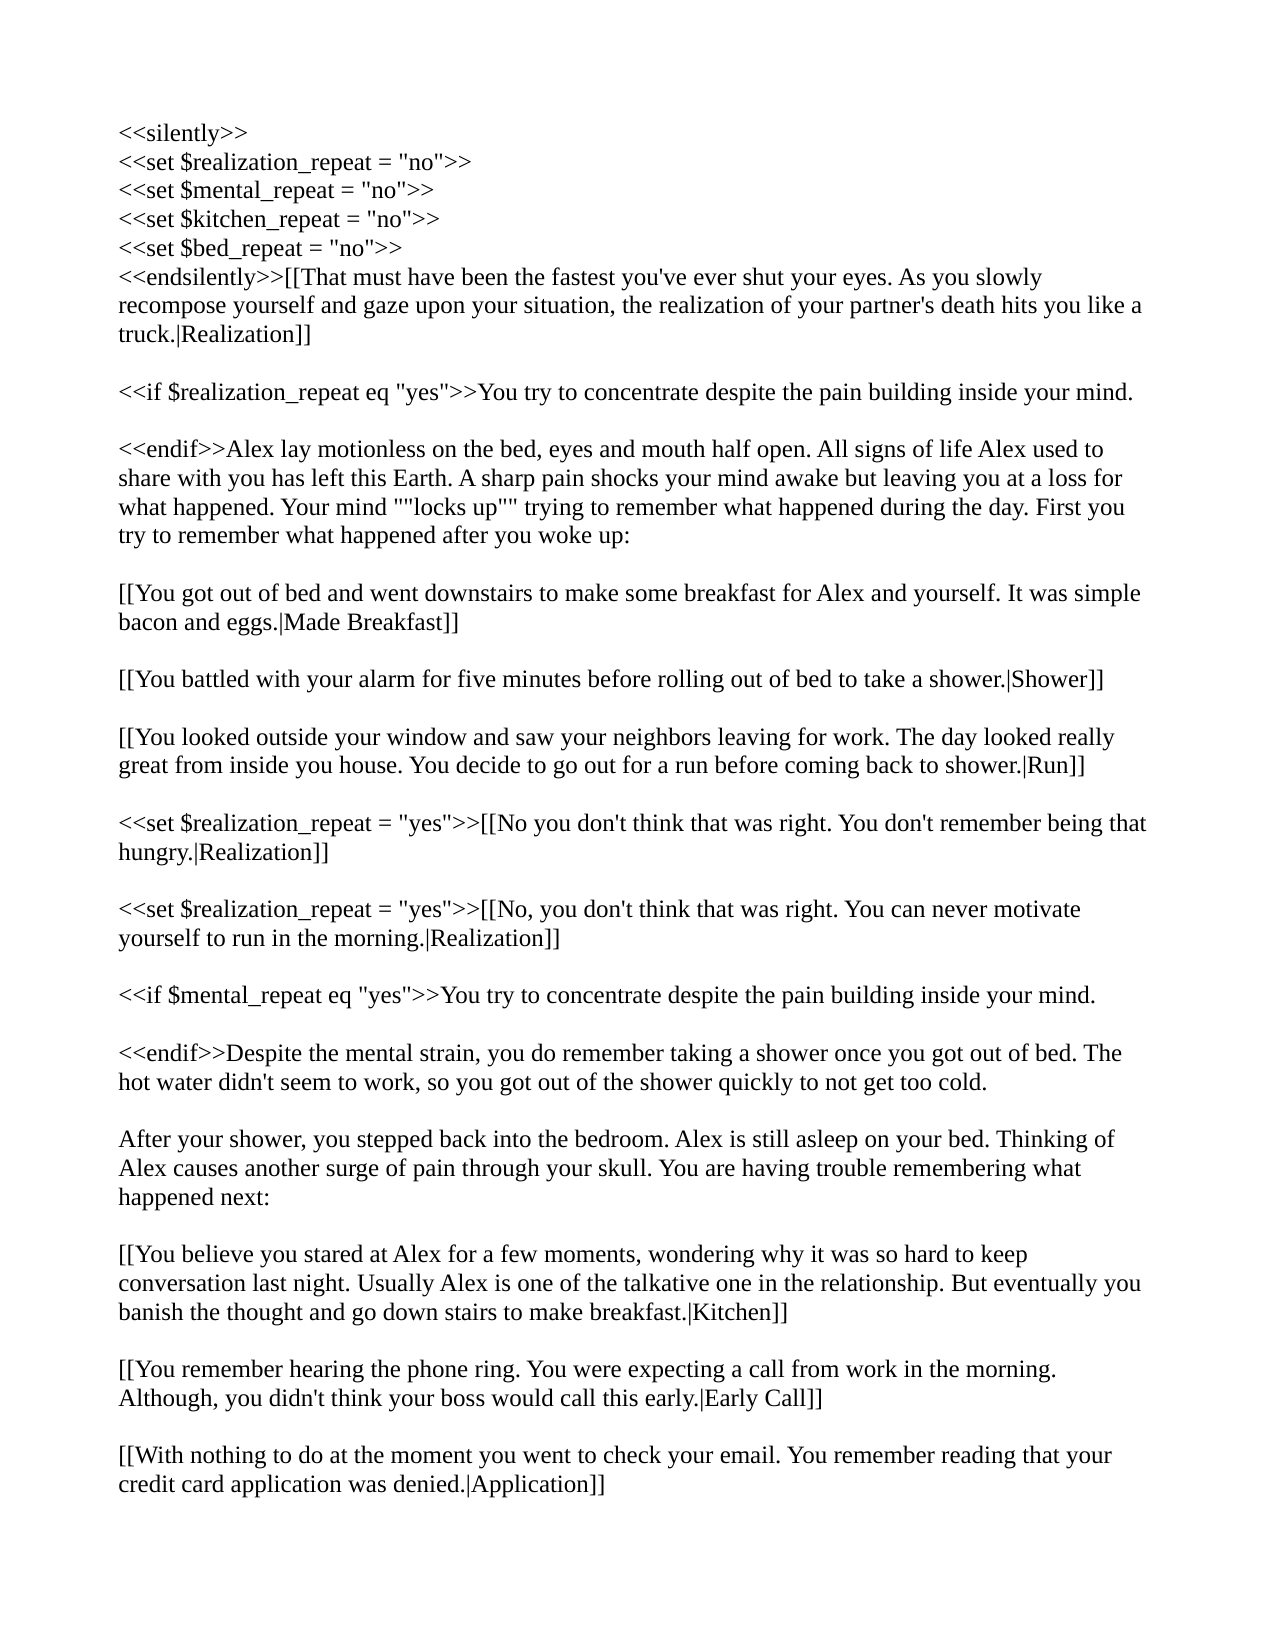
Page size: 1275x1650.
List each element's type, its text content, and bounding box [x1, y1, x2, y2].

text After your shower, you stepped back into the bedroom. Alex is still asleep on your bed. Thinking of Alex causes another surge of pain through your skull. You are having trouble remembering what happened next: [118, 1124, 1157, 1211]
text <<set $realization_repeat = "yes">>[[No you don't think that was right. You don't remember being that hungry.|Realization]] [118, 808, 1157, 866]
text <<set $kitchen_repeat = "no">> [118, 204, 1157, 233]
text [[You battled with your alarm for five minutes before rolling out of bed to take a shower.|Shower]] [118, 664, 1157, 693]
text <<set $bed_repeat = "no">> [118, 233, 1157, 262]
text [[You got out of bed and went downstairs to make some breakfast for Alex and yourself. It was simple bacon and eggs.|Made Breakfast]] [118, 578, 1157, 636]
text <<endif>>Alex lay motionless on the bed, eyes and mouth half open. All signs of life Alex used to share with you has left this Earth. A sharp pain shocks your mind awake but leaving you at a loss for what happened. Your mind ""locks up"" trying to remember what happened during the day. First you try to remember what happened after you woke up: [118, 434, 1157, 549]
text <<if $mental_repeat eq "yes">>You try to concentrate despite the pain building inside your mind. [118, 981, 1157, 1009]
text [[You believe you stared at Alex for a few moments, wondering why it was so hard to keep conversation last night. Usually Alex is one of the talkative one in the relationship. But eventually you banish the thought and go down stairs to make breakfast.|Kitchen]] [118, 1239, 1157, 1326]
text [[With nothing to do at the moment you went to check your email. You remember reading that your credit card application was denied.|Application]] [118, 1441, 1157, 1498]
text <<endif>>Despite the mental strain, you do remember taking a shower once you got out of bed. The hot water didn't seem to work, so you got out of the shower quickly to not get too cold. [118, 1038, 1157, 1096]
text <<endsilently>>[[That must have been the fastest you've ever shut your eyes. As you slowly recompose yourself and gaze upon your situation, the realization of your partner's death hits you like a truck.|Realization]] [118, 262, 1157, 348]
text <<silently>> [118, 118, 1157, 147]
text [[You looked outside your window and saw your neighbors leaving for work. The day looked really great from inside you house. You decide to go out for a run before coming back to shower.|Run]] [118, 722, 1157, 779]
text <<if $realization_repeat eq "yes">>You try to concentrate despite the pain building inside your mind. [118, 377, 1157, 406]
text [[You remember hearing the phone ring. You were expecting a call from work in the morning. Although, you didn't think your boss would call this early.|Early Call]] [118, 1354, 1157, 1412]
text <<set $realization_repeat = "yes">>[[No, you don't think that was right. You can never motivate yourself to run in the morning.|Realization]] [118, 894, 1157, 952]
text <<set $realization_repeat = "no">> [118, 147, 1157, 176]
text <<set $mental_repeat = "no">> [118, 176, 1157, 204]
